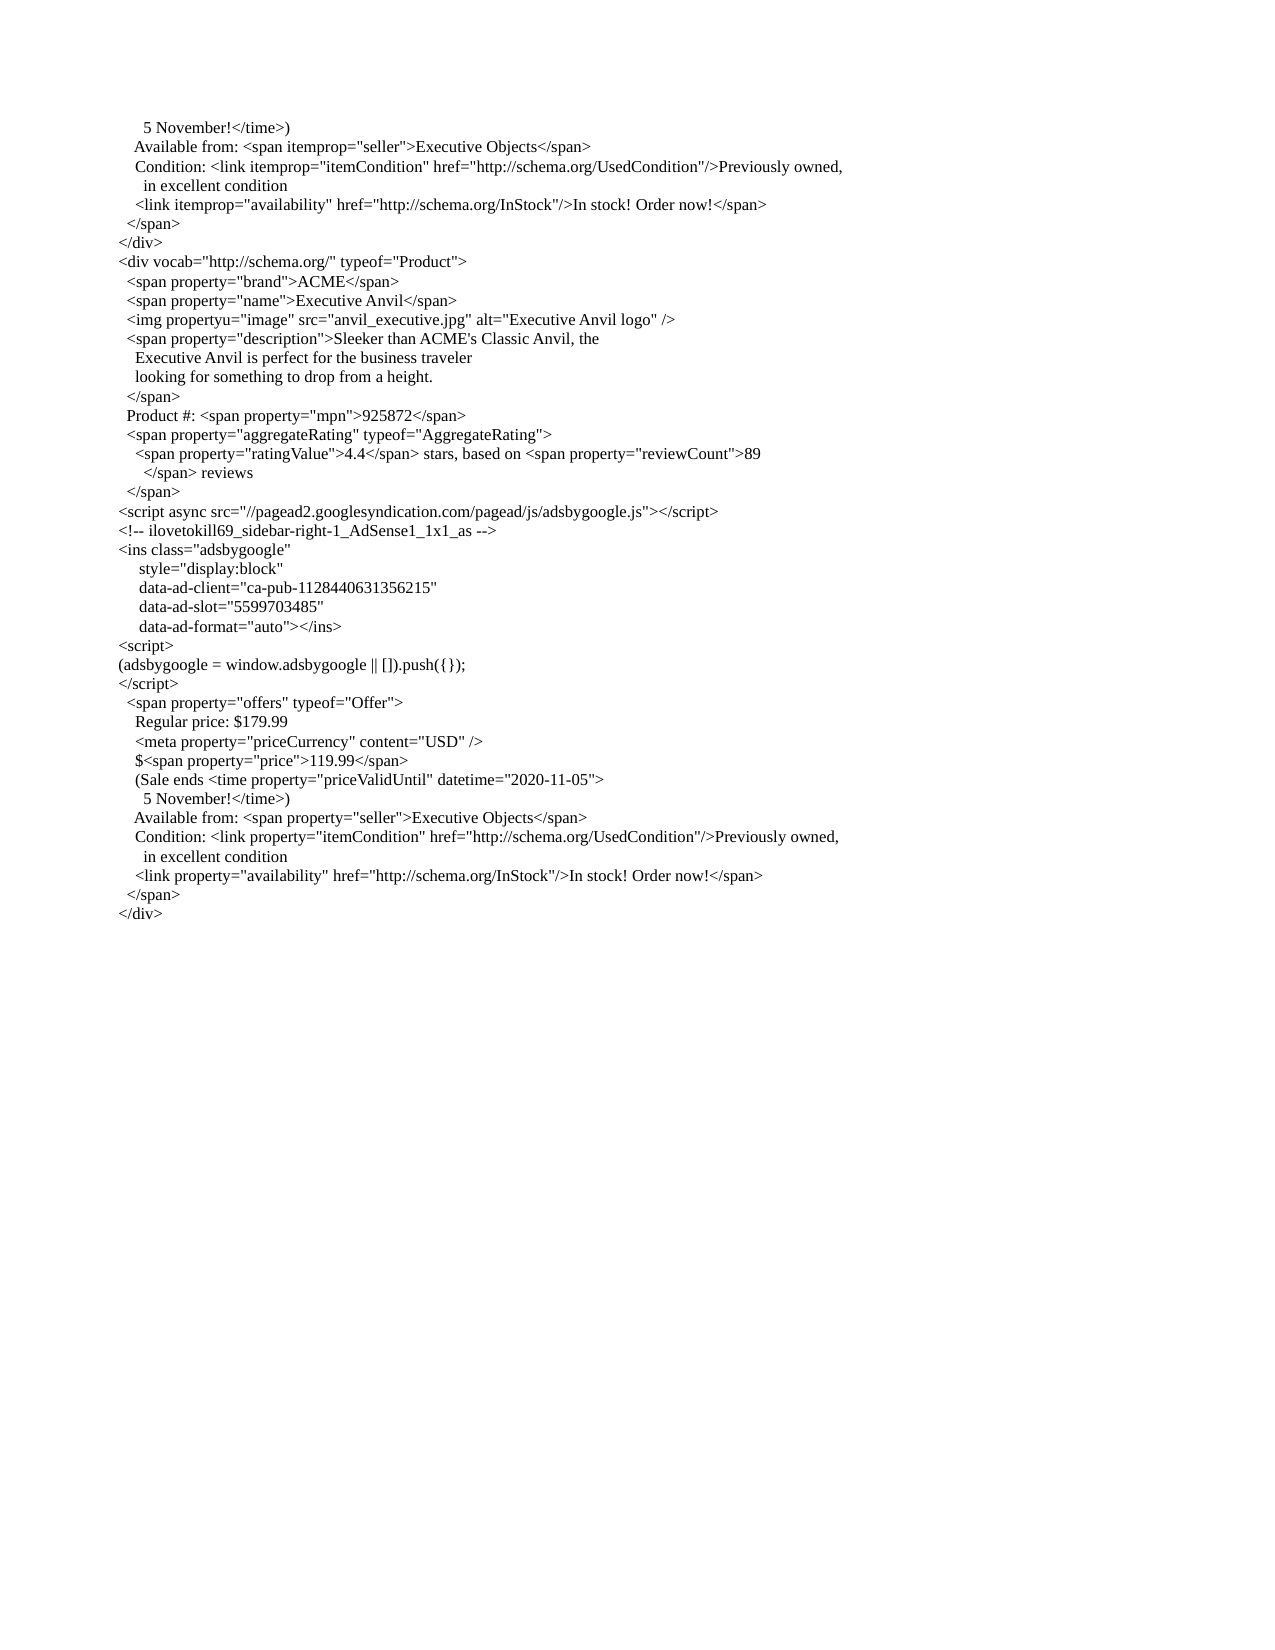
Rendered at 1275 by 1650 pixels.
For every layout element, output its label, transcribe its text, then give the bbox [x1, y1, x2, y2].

text <img propertyu="image" src="anvil_executive.jpg" alt="Executive Anvil logo" /> [118, 310, 1157, 329]
text Regular price: $179.99 [118, 712, 1157, 731]
text (Sale ends <time property="priceValidUntil" datetime="2020-11-05"> [118, 770, 1157, 789]
text looking for something to drop from a height. [118, 367, 1157, 386]
text data-ad-format="auto"></ins> [118, 616, 1157, 636]
text 5 November!</time>) [118, 789, 1157, 808]
text </span> reviews [118, 463, 1157, 482]
text data-ad-slot="5599703485" [118, 597, 1157, 616]
text $<span property="price">119.99</span> [118, 751, 1157, 770]
text Executive Anvil is perfect for the business traveler [118, 348, 1157, 367]
text <span property="aggregateRating" typeof="AggregateRating"> [118, 425, 1157, 444]
text </span> [118, 482, 1157, 501]
text (adsbygoogle = window.adsbygoogle || []).push({}); [118, 655, 1157, 674]
text Available from: <span property="seller">Executive Objects</span> [118, 808, 1157, 827]
text <script async src="//pagead2.googlesyndication.com/pagead/js/adsbygoogle.js"></script> [118, 501, 1157, 521]
text style="display:block" [118, 559, 1157, 578]
text <link property="availability" href="http://schema.org/InStock"/>In stock! Order now!</span> [118, 866, 1157, 885]
text </div> [118, 904, 1157, 923]
text in excellent condition [118, 176, 1157, 195]
text <span property="ratingValue">4.4</span> stars, based on <span property="reviewCount">89 [118, 444, 1157, 463]
text </span> [118, 885, 1157, 904]
text <span property="offers" typeof="Offer"> [118, 693, 1157, 712]
text 5 November!</time>) [118, 118, 1157, 137]
text </script> [118, 674, 1157, 693]
text Condition: <link itemprop="itemCondition" href="http://schema.org/UsedCondition"/>Previously owned, [118, 156, 1157, 176]
text <link itemprop="availability" href="http://schema.org/InStock"/>In stock! Order now!</span> [118, 195, 1157, 214]
text </span> [118, 214, 1157, 233]
text data-ad-client="ca-pub-1128440631356215" [118, 578, 1157, 597]
text Product #: <span property="mpn">925872</span> [118, 406, 1157, 425]
text </span> [118, 386, 1157, 406]
text <meta property="priceCurrency" content="USD" /> [118, 731, 1157, 751]
text <script> [118, 636, 1157, 655]
text <span property="brand">ACME</span> [118, 271, 1157, 291]
text <ins class="adsbygoogle" [118, 540, 1157, 559]
text <span property="description">Sleeker than ACME's Classic Anvil, the [118, 329, 1157, 348]
text <div vocab="http://schema.org/" typeof="Product"> [118, 252, 1157, 271]
text in excellent condition [118, 846, 1157, 866]
text <span property="name">Executive Anvil</span> [118, 291, 1157, 310]
text Available from: <span itemprop="seller">Executive Objects</span> [118, 137, 1157, 156]
text <!-- ilovetokill69_sidebar-right-1_AdSense1_1x1_as --> [118, 521, 1157, 540]
text </div> [118, 233, 1157, 252]
text Condition: <link property="itemCondition" href="http://schema.org/UsedCondition"/>Previously owned, [118, 827, 1157, 846]
